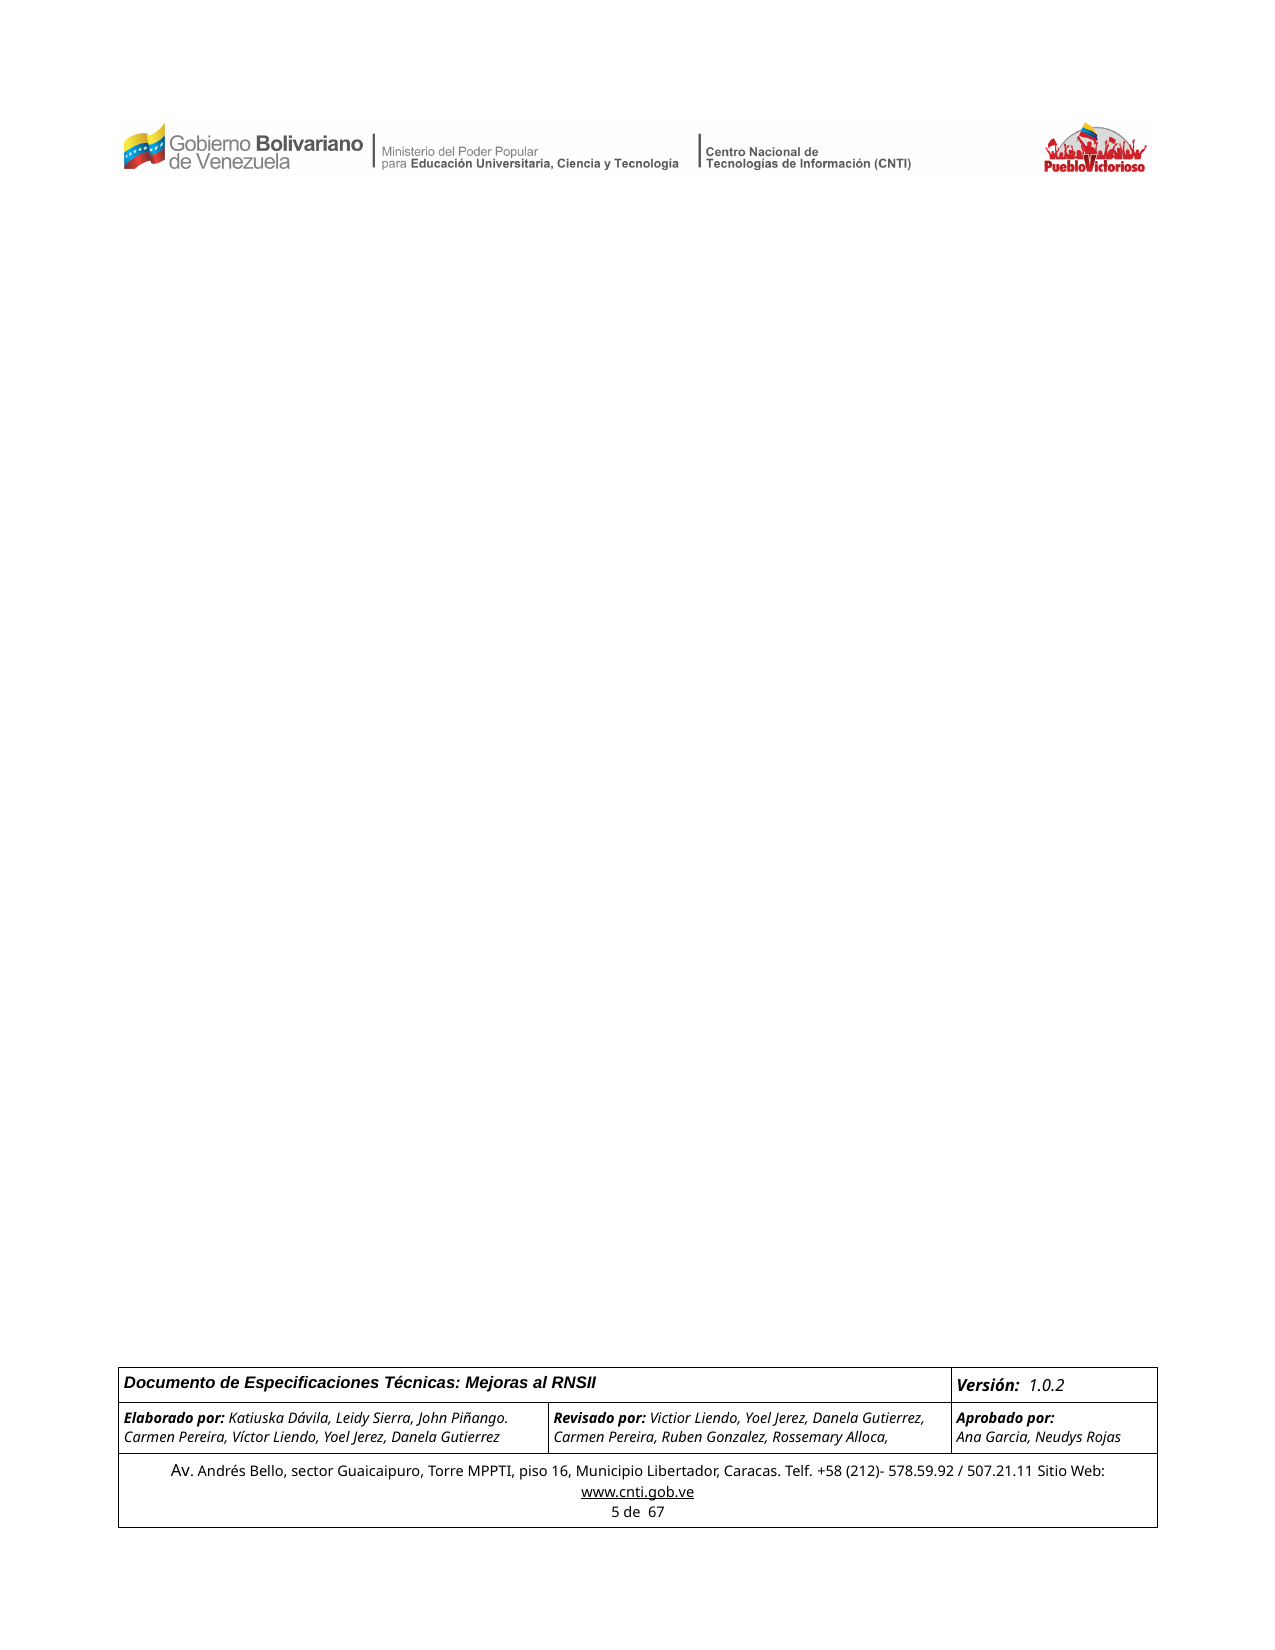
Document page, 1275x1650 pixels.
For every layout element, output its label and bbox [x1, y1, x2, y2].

picture [118, 118, 1157, 176]
